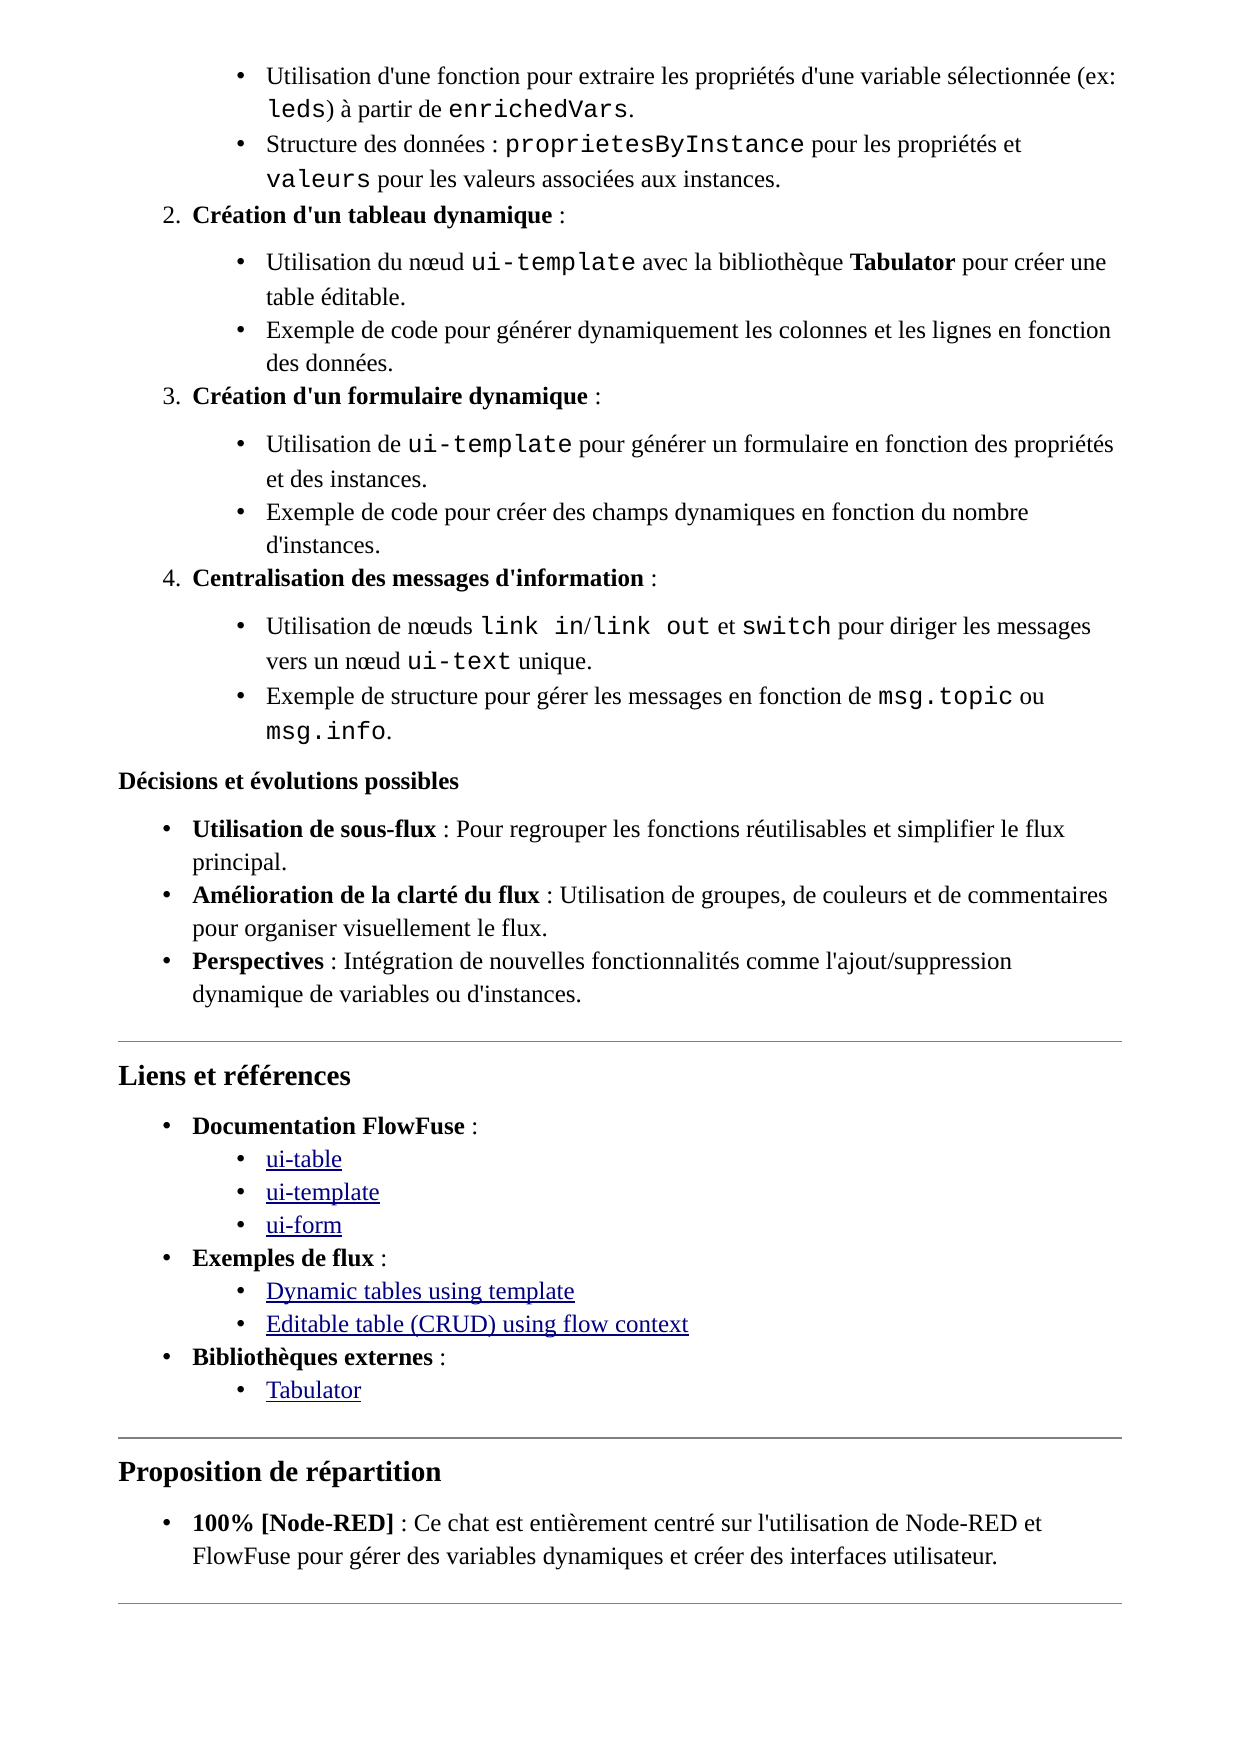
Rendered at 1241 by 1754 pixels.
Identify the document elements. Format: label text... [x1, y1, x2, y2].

list Exemple de code pour créer des champs dynamiques en fonction du nombre d'instances. [236, 497, 1122, 559]
list Amélioration de la clarté du flux : Utilisation de groupes, de couleurs et de commentaires pour organiser visuellement le flux. [162, 880, 1122, 942]
list ui-template [236, 1177, 1122, 1206]
list Utilisation de ui-template pour générer un formulaire en fonction des propriétés et des instances. [236, 429, 1122, 493]
list Exemples de flux : [162, 1243, 1122, 1272]
list Structure des données : proprietesByInstance pour les propriétés et valeurs pour les valeurs associées aux instances. [236, 129, 1122, 195]
subtitle Décisions et évolutions possibles [118, 766, 1122, 795]
list Utilisation d'une fonction pour extraire les propriétés d'une variable sélectionnée (ex: leds) à partir de enrichedVars. [236, 61, 1122, 124]
list ui-form [236, 1210, 1122, 1239]
subtitle Proposition de répartition [118, 1454, 1122, 1488]
subtitle Liens et références [118, 1058, 1122, 1092]
list Utilisation du nœud ui-template avec la bibliothèque Tabulator pour créer une table éditable. [236, 247, 1122, 311]
list Tabulator [236, 1376, 1122, 1404]
list Exemple de structure pour gérer les messages en fonction de msg.topic ou msg.info. [236, 681, 1122, 747]
list Création d'un formulaire dynamique : [162, 381, 1122, 410]
list Création d'un tableau dynamique : [162, 200, 1122, 228]
list Perspectives : Intégration de nouvelles fonctionnalités comme l'ajout/suppression dynamique de variables ou d'instances. [162, 946, 1122, 1008]
list Utilisation de nœuds link in/link out et switch pour diriger les messages vers un nœud ui-text unique. [236, 611, 1122, 677]
list Dynamic tables using template [236, 1276, 1122, 1305]
list ui-table [236, 1144, 1122, 1173]
list Documentation FlowFuse : [162, 1111, 1122, 1140]
list Utilisation de sous-flux : Pour regrouper les fonctions réutilisables et simplifier le flux principal. [162, 814, 1122, 876]
list Editable table (CRUD) using flow context [236, 1309, 1122, 1338]
list Bibliothèques externes : [162, 1342, 1122, 1371]
list 100% [Node-RED] : Ce chat est entièrement centré sur l'utilisation de Node-RED et FlowFuse pour gérer des variables dynamiques et créer des interfaces utilisateur. [162, 1508, 1122, 1569]
list Centralisation des messages d'information : [162, 563, 1122, 592]
list Exemple de code pour générer dynamiquement les colonnes et les lignes en fonction des données. [236, 315, 1122, 377]
